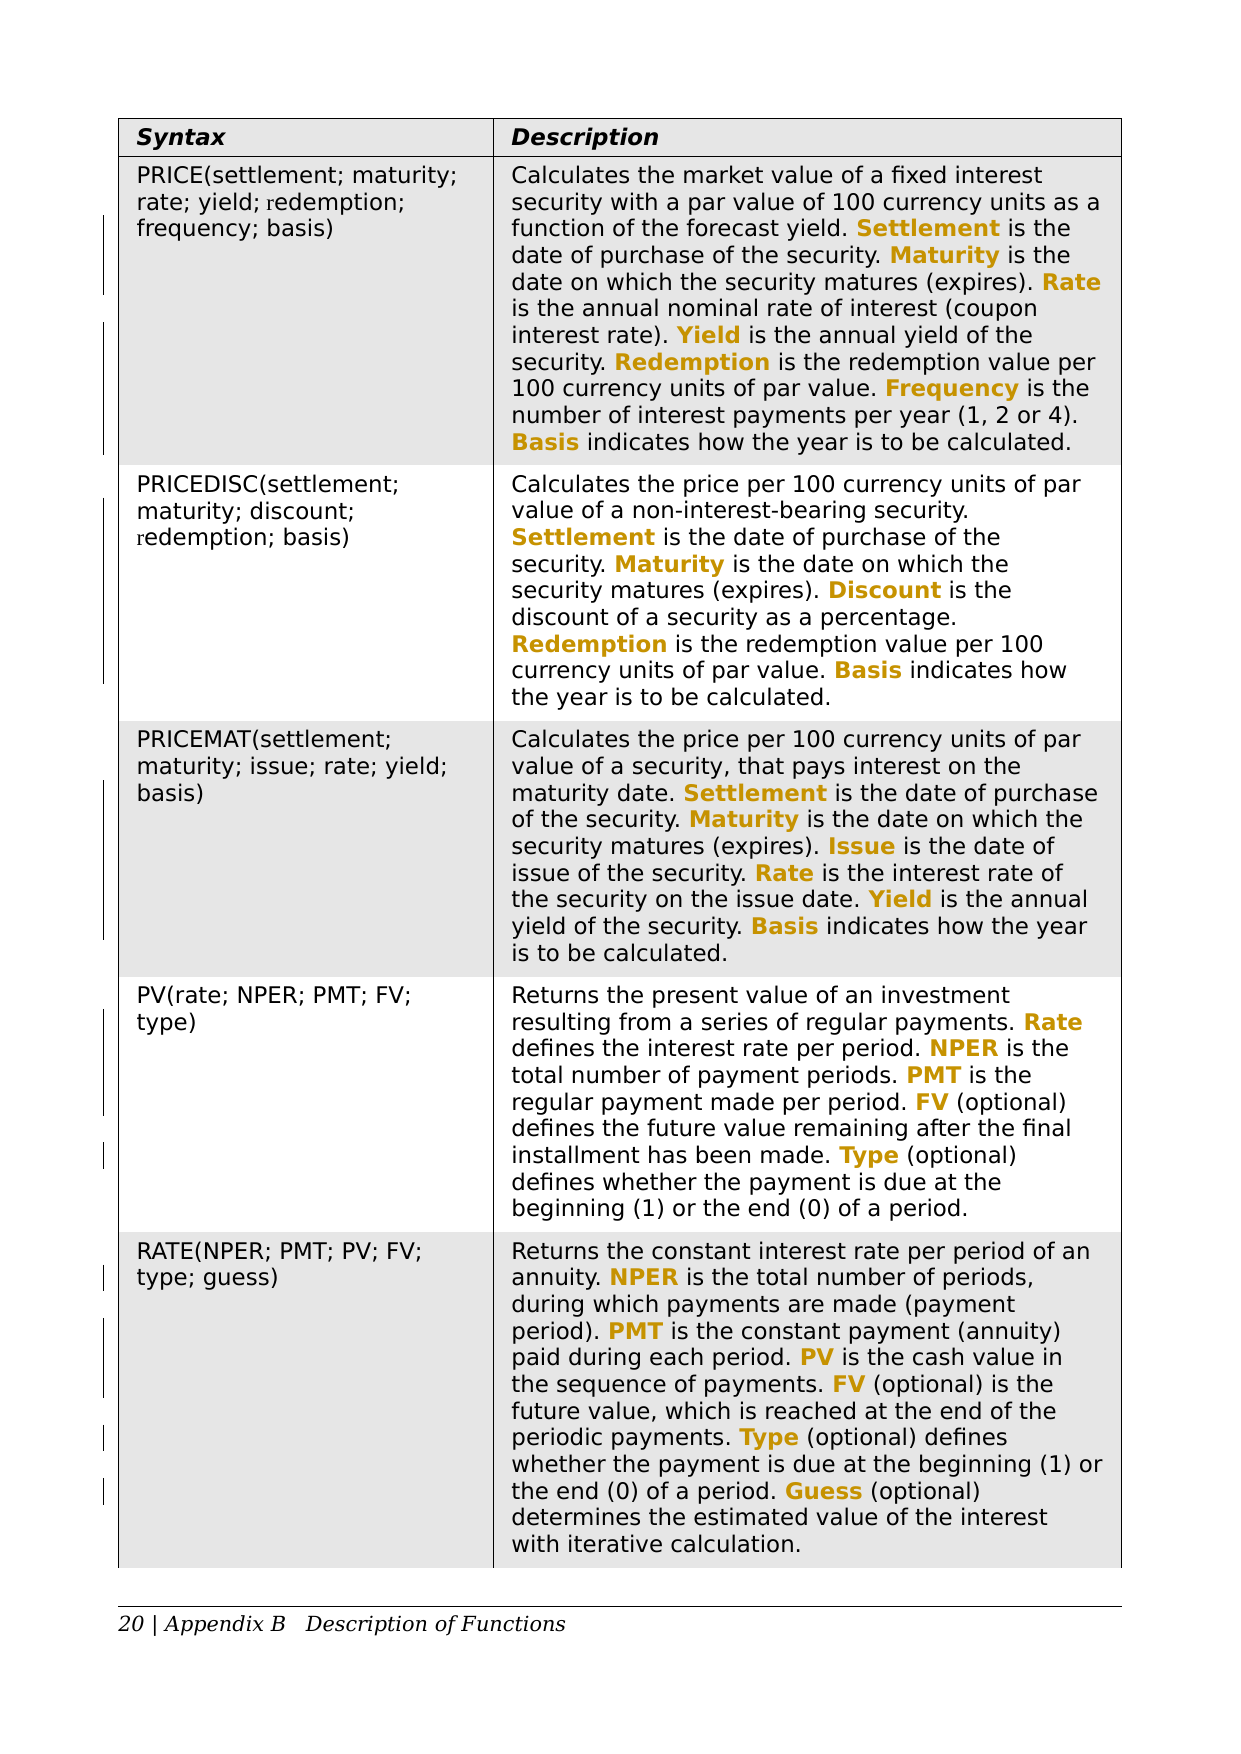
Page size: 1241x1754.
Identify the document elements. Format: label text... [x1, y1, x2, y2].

table_cell PV(rate; NPER; PMT; FV; type) [119, 977, 493, 1232]
table_cell RATE(NPER; PMT; PV; FV; type; guess) [119, 1232, 493, 1568]
table_header Description [494, 119, 1121, 156]
table_cell PRICEDISC(settlement; maturity; discount; redemption; basis) [119, 465, 493, 721]
table_cell Returns the constant interest rate per period of an annuity. NPER is the total number of periods, during which payments are made (payment period). PMT is the constant payment (annuity) paid during each period. PV is the cash value in the sequence of payments. FV (optional) is the future value, which is reached at the end of the periodic payments. Type (optional) defines whether the payment is due at the beginning (1) or the end (0) of a period. Guess (optional) determines the estimated value of the interest with iterative calculation. [494, 1232, 1121, 1568]
table_cell Calculates the price per 100 currency units of par value of a non-interest-bearing security. Settlement is the date of purchase of the security. Maturity is the date on which the security matures (expires). Discount is the discount of a security as a percentage. Redemption is the redemption value per 100 currency units of par value. Basis indicates how the year is to be calculated. [494, 465, 1121, 721]
table_cell PRICE(settlement; maturity; rate; yield; redemption; frequency; basis) [119, 157, 493, 465]
table_cell Returns the present value of an investment resulting from a series of regular payments. Rate defines the interest rate per period. NPER is the total number of payment periods. PMT is the regular payment made per period. FV (optional) defines the future value remaining after the final installment has been made. Type (optional) defines whether the payment is due at the beginning (1) or the end (0) of a period. [494, 977, 1121, 1232]
table_cell Calculates the price per 100 currency units of par value of a security, that pays interest on the maturity date. Settlement is the date of purchase of the security. Maturity is the date on which the security matures (expires). Issue is the date of issue of the security. Rate is the interest rate of the security on the issue date. Yield is the annual yield of the security. Basis indicates how the year is to be calculated. [494, 721, 1121, 977]
table_header Syntax [119, 119, 493, 156]
table_cell Calculates the market value of a fixed interest security with a par value of 100 currency units as a function of the forecast yield. Settlement is the date of purchase of the security. Maturity is the date on which the security matures (expires). Rate is the annual nominal rate of interest (coupon interest rate). Yield is the annual yield of the security. Redemption is the redemption value per 100 currency units of par value. Frequency is the number of interest payments per year (1, 2 or 4). Basis indicates how the year is to be calculated. [494, 157, 1121, 465]
table_cell PRICEMAT(settlement; maturity; issue; rate; yield; basis) [119, 721, 493, 977]
